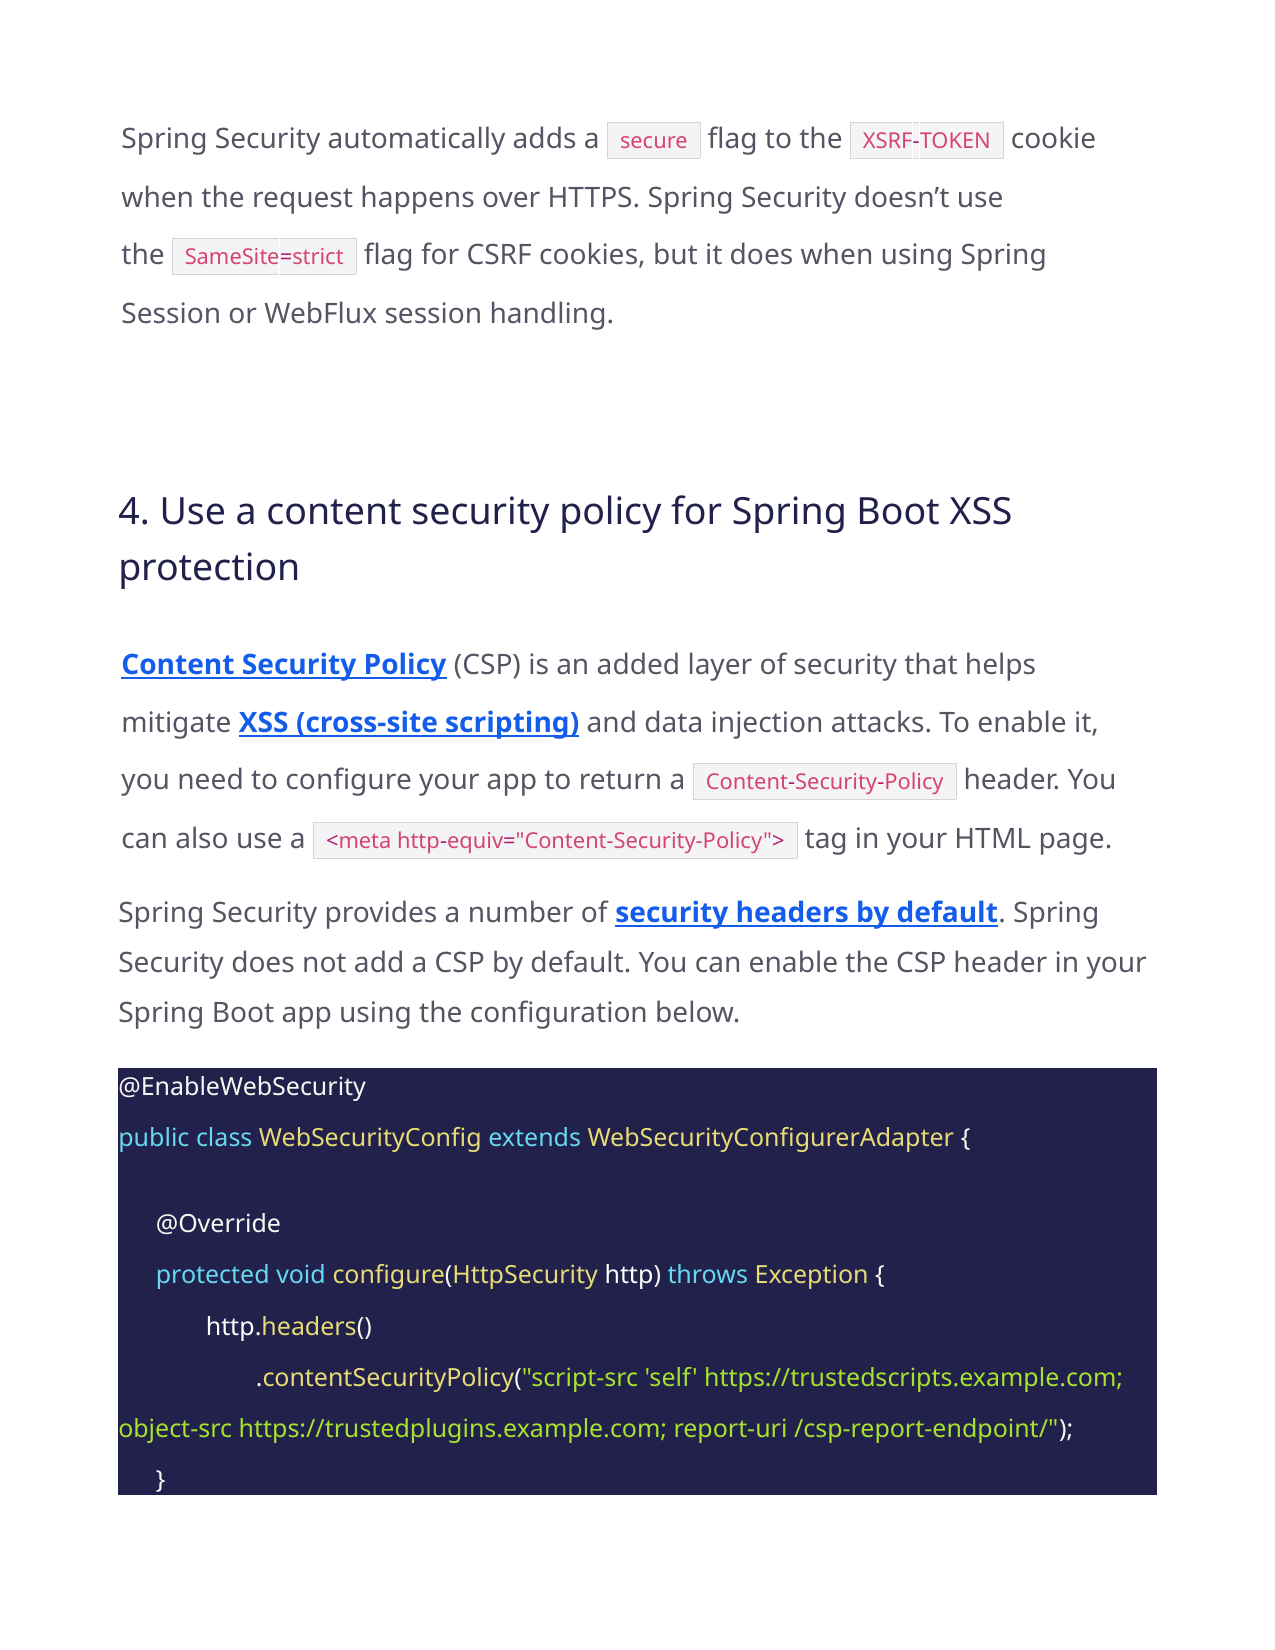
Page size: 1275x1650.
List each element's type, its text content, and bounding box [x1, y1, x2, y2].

text public class WebSecurityConfig extends WebSecurityConfigurerAdapter { [118, 1119, 1157, 1154]
text @Override [118, 1206, 1157, 1240]
text protected void configure(HttpSecurity http) throws Exception { [118, 1257, 1157, 1291]
text Content Security Policy (CSP) is an added layer of security that helps mitigate XSS (cross-site scripting) and data injection attacks. To enable it, you need to configure your app to return a Content-Security-Policy header. You can also use a <meta http-equiv="Content-Security-Policy"> tag in your HTML page. [121, 644, 1154, 858]
text .contentSecurityPolicy("script-src 'self' https://trustedscripts.example.com; object-src https://trustedplugins.example.com; report-uri /csp-report-endpoint/"); [118, 1359, 1157, 1444]
subtitle 4. Use a content security policy for Spring Boot XSS protection [118, 479, 1157, 591]
text } [118, 1461, 1157, 1495]
text @EnableWebSecurity [118, 1068, 1157, 1103]
text Spring Security provides a number of security headers by default. Spring Security does not add a CSP by default. You can enable the CSP header in your Spring Boot app using the configuration below. [118, 881, 1157, 1031]
text Spring Security automatically adds a secure flag to the XSRF-TOKEN cookie when the request happens over HTTPS. Spring Security doesn’t use the SameSite=strict flag for CSRF cookies, but it does when using Spring Session or WebFlux session handling. [121, 118, 1154, 332]
text http.headers() [118, 1308, 1157, 1342]
